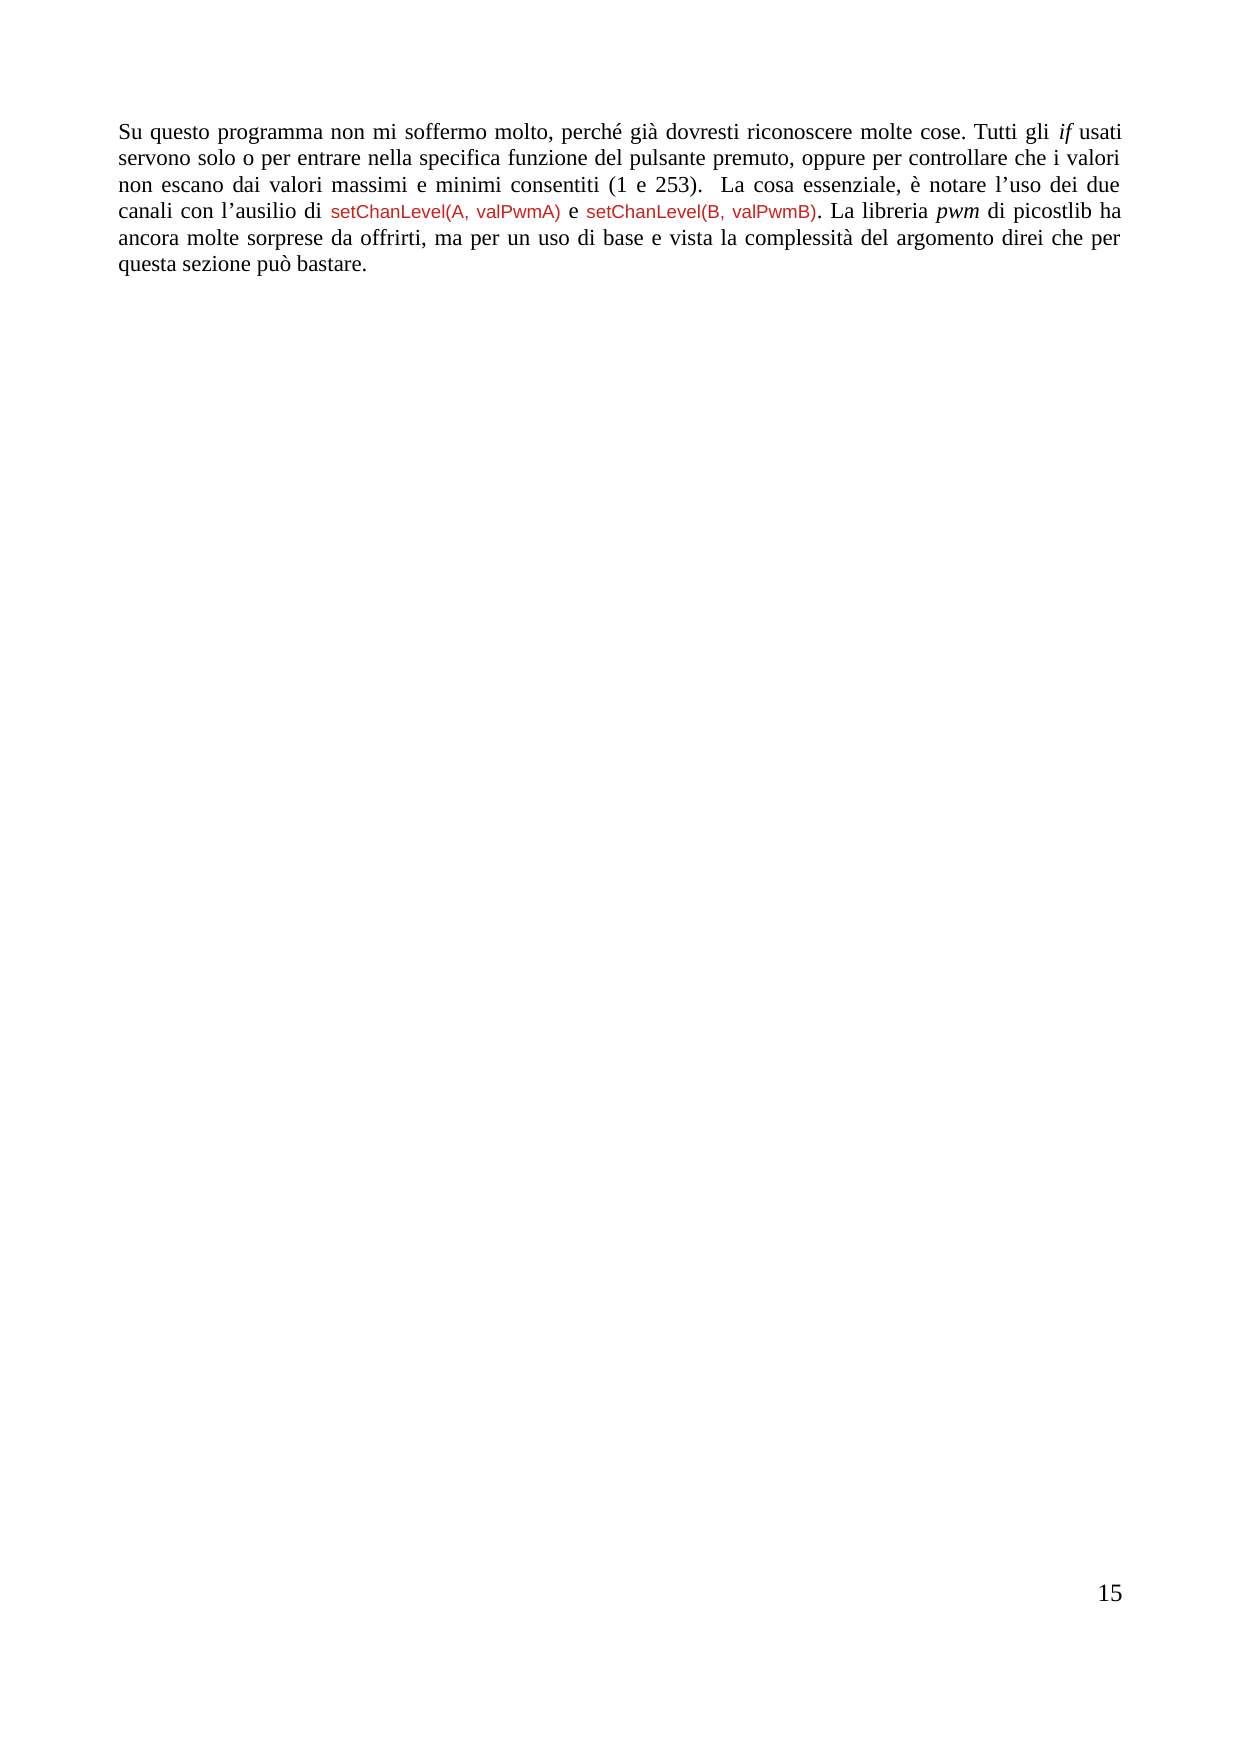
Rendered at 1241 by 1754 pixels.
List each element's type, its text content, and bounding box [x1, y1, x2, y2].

text Su questo programma non mi soffermo molto, perché già dovresti riconoscere molte cose. Tutti gli if usati servono solo o per entrare nella specifica funzione del pulsante premuto, oppure per controllare che i valori non escano dai valori massimi e minimi consentiti (1 e 253). La cosa essenziale, è notare l’uso dei due canali con l’ausilio di setChanLevel(A, valPwmA) e setChanLevel(B, valPwmB). La libreria pwm di picostlib ha ancora molte sorprese da offrirti, ma per un uso di base e vista la complessità del argomento direi che per questa sezione può bastare. [118, 118, 1122, 276]
